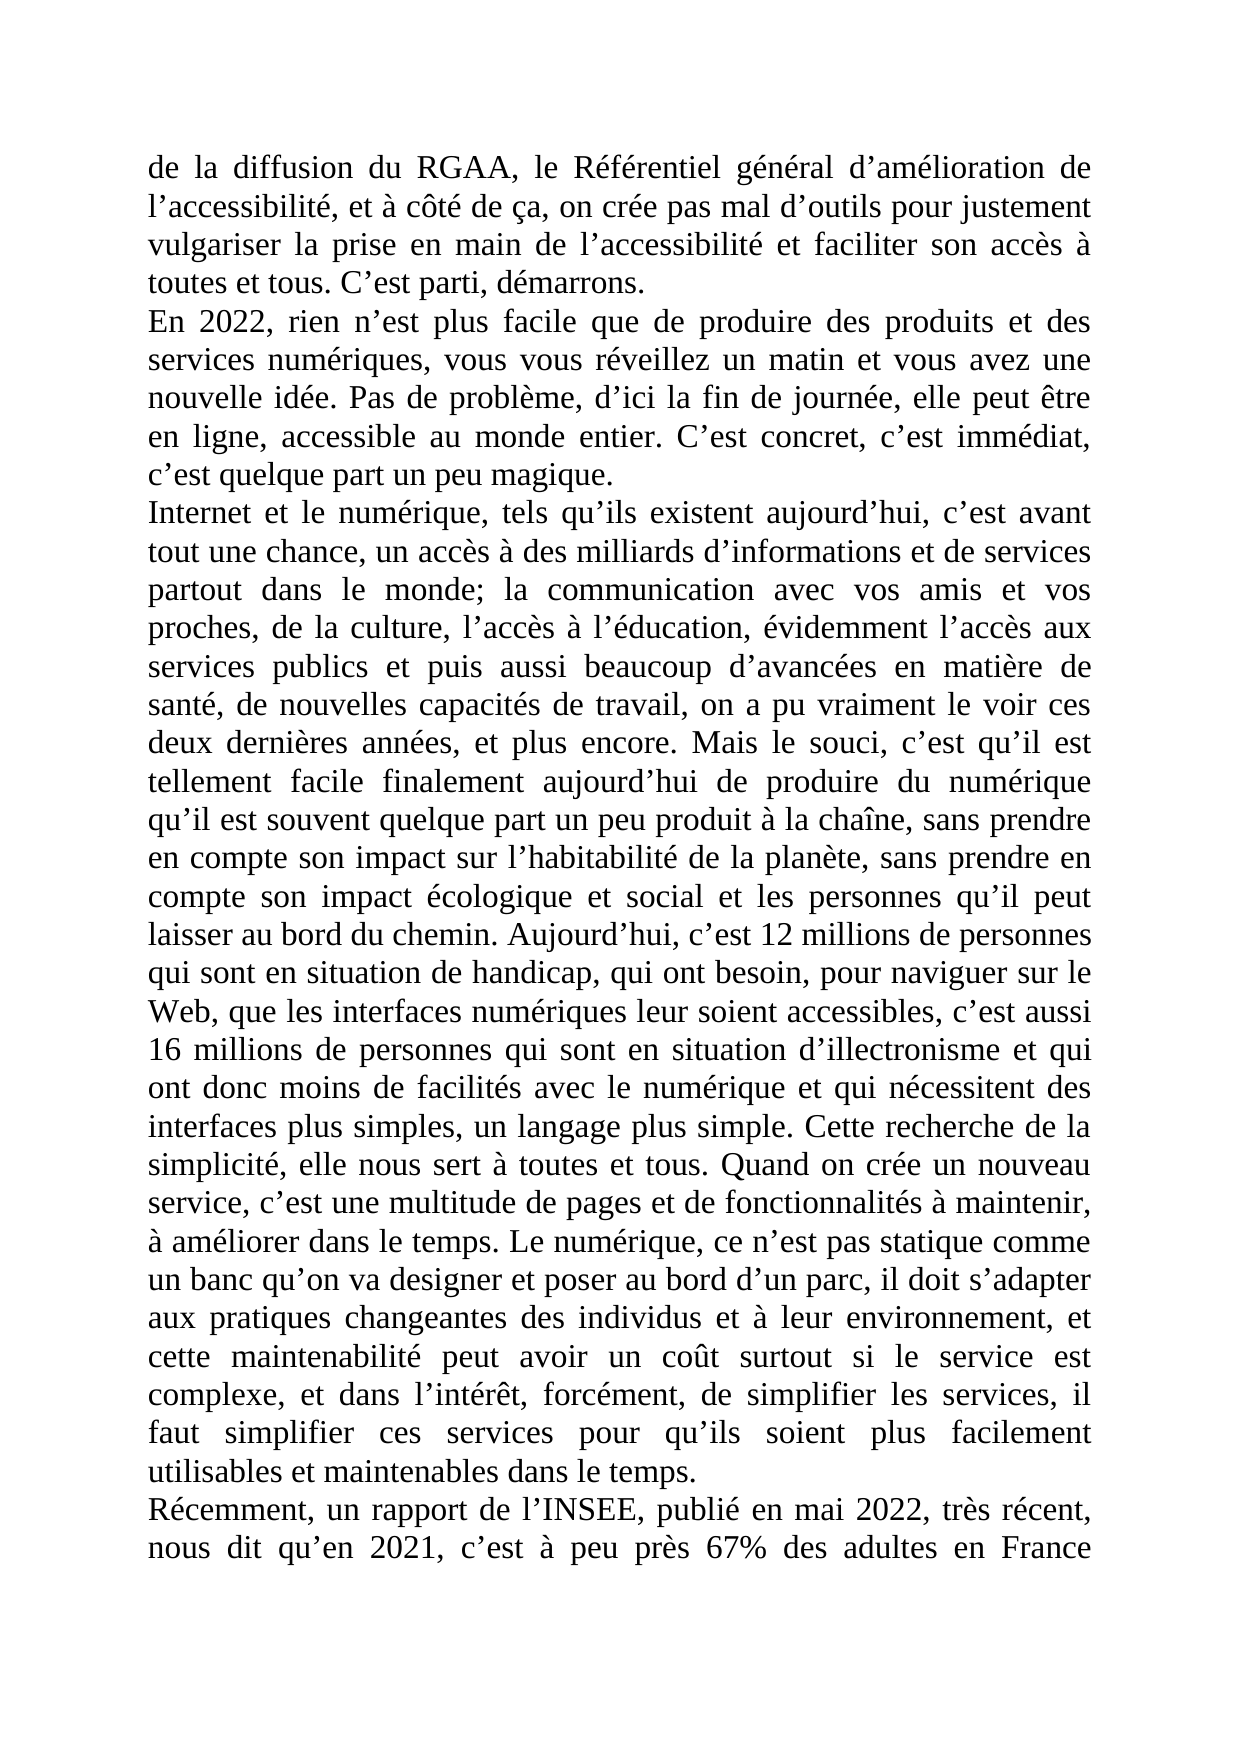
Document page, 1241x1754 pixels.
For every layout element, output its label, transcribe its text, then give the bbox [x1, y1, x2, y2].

text Internet et le numérique, tels qu’ils existent aujourd’hui, c’est avant tout une chance, un accès à des milliards d’informations et de services partout dans le monde; la communication avec vos amis et vos proches, de la culture, l’accès à l’éducation, évidemment l’accès aux services publics et puis aussi beaucoup d’avancées en matière de santé, de nouvelles capacités de travail, on a pu vraiment le voir ces deux dernières années, et plus encore. Mais le souci, c’est qu’il est tellement facile finalement aujourd’hui de produire du numérique qu’il est souvent quelque part un peu produit à la chaîne, sans prendre en compte son impact sur l’habitabilité de la planète, sans prendre en compte son impact écologique et social et les personnes qu’il peut laisser au bord du chemin. Aujourd’hui, c’est 12 millions de personnes qui sont en situation de handicap, qui ont besoin, pour naviguer sur le Web, que les interfaces numériques leur soient accessibles, c’est aussi 16 millions de personnes qui sont en situation d’illectronisme et qui ont donc moins de facilités avec le numérique et qui nécessitent des interfaces plus simples, un langage plus simple. Cette recherche de la simplicité, elle nous sert à toutes et tous. Quand on crée un nouveau service, c’est une multitude de pages et de fonctionnalités à maintenir, à améliorer dans le temps. Le numérique, ce n’est pas statique comme un banc qu’on va designer et poser au bord d’un parc, il doit s’adapter aux pratiques changeantes des individus et à leur environnement, et cette maintenabilité peut avoir un coût surtout si le service est complexe, et dans l’intérêt, forcément, de simplifier les services, il faut simplifier ces services pour qu’ils soient plus facilement utilisables et maintenables dans le temps. [148, 493, 1093, 1489]
text En 2022, rien n’est plus facile que de produire des produits et des services numériques, vous vous réveillez un matin et vous avez une nouvelle idée. Pas de problème, d’ici la fin de journée, elle peut être en ligne, accessible au monde entier. C’est concret, c’est immédiat, c’est quelque part un peu magique. [148, 301, 1093, 493]
text Récemment, un rapport de l’INSEE, publié en mai 2022, très récent, nous dit qu’en 2021, c’est à peu près 67% des adultes en France [148, 1489, 1093, 1566]
text de la diffusion du RGAA, le Référentiel général d’amélioration de l’accessibilité, et à côté de ça, on crée pas mal d’outils pour justement vulgariser la prise en main de l’accessibilité et faciliter son accès à toutes et tous. C’est parti, démarrons. [148, 148, 1093, 301]
